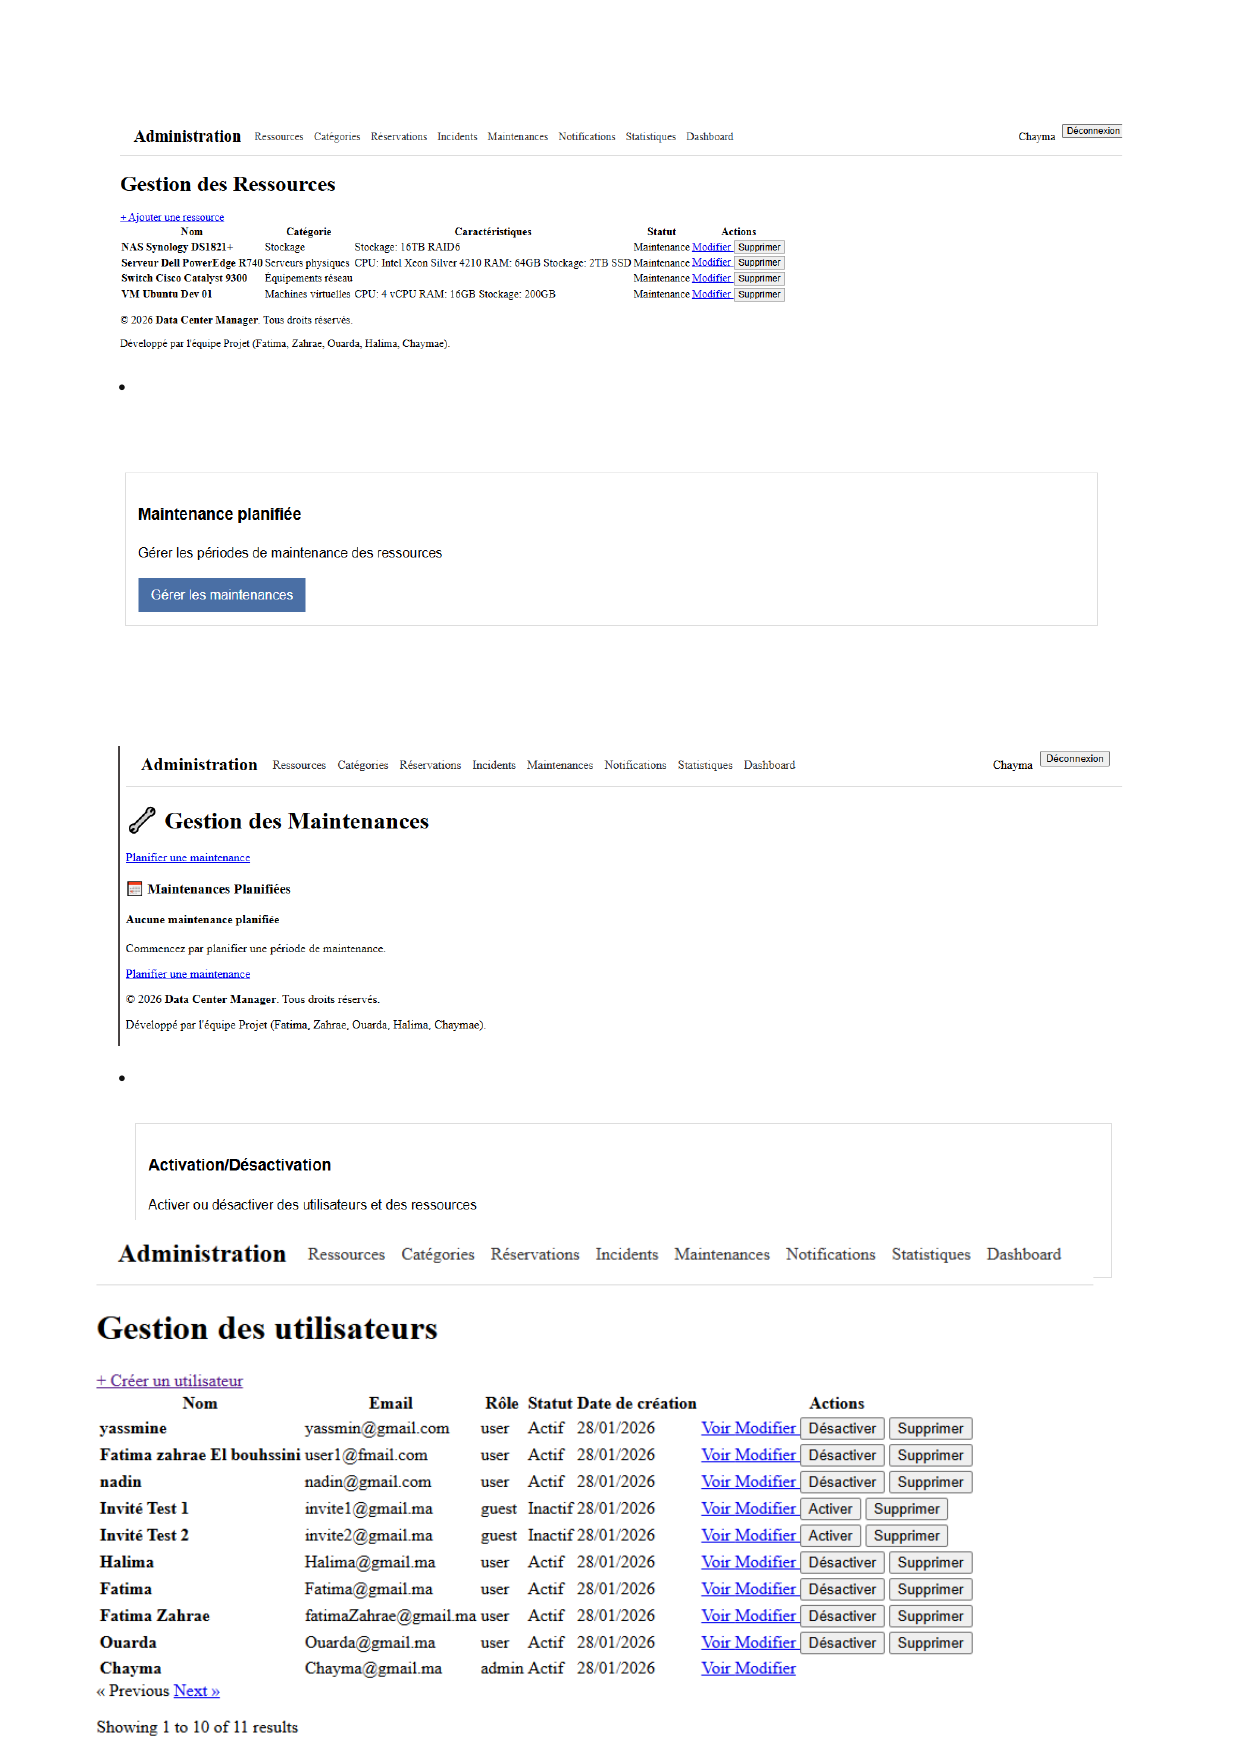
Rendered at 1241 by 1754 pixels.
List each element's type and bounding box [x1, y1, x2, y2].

picture [118, 467, 1123, 637]
picture [118, 746, 1123, 1046]
picture [118, 120, 1123, 355]
picture [89, 1110, 1123, 1754]
